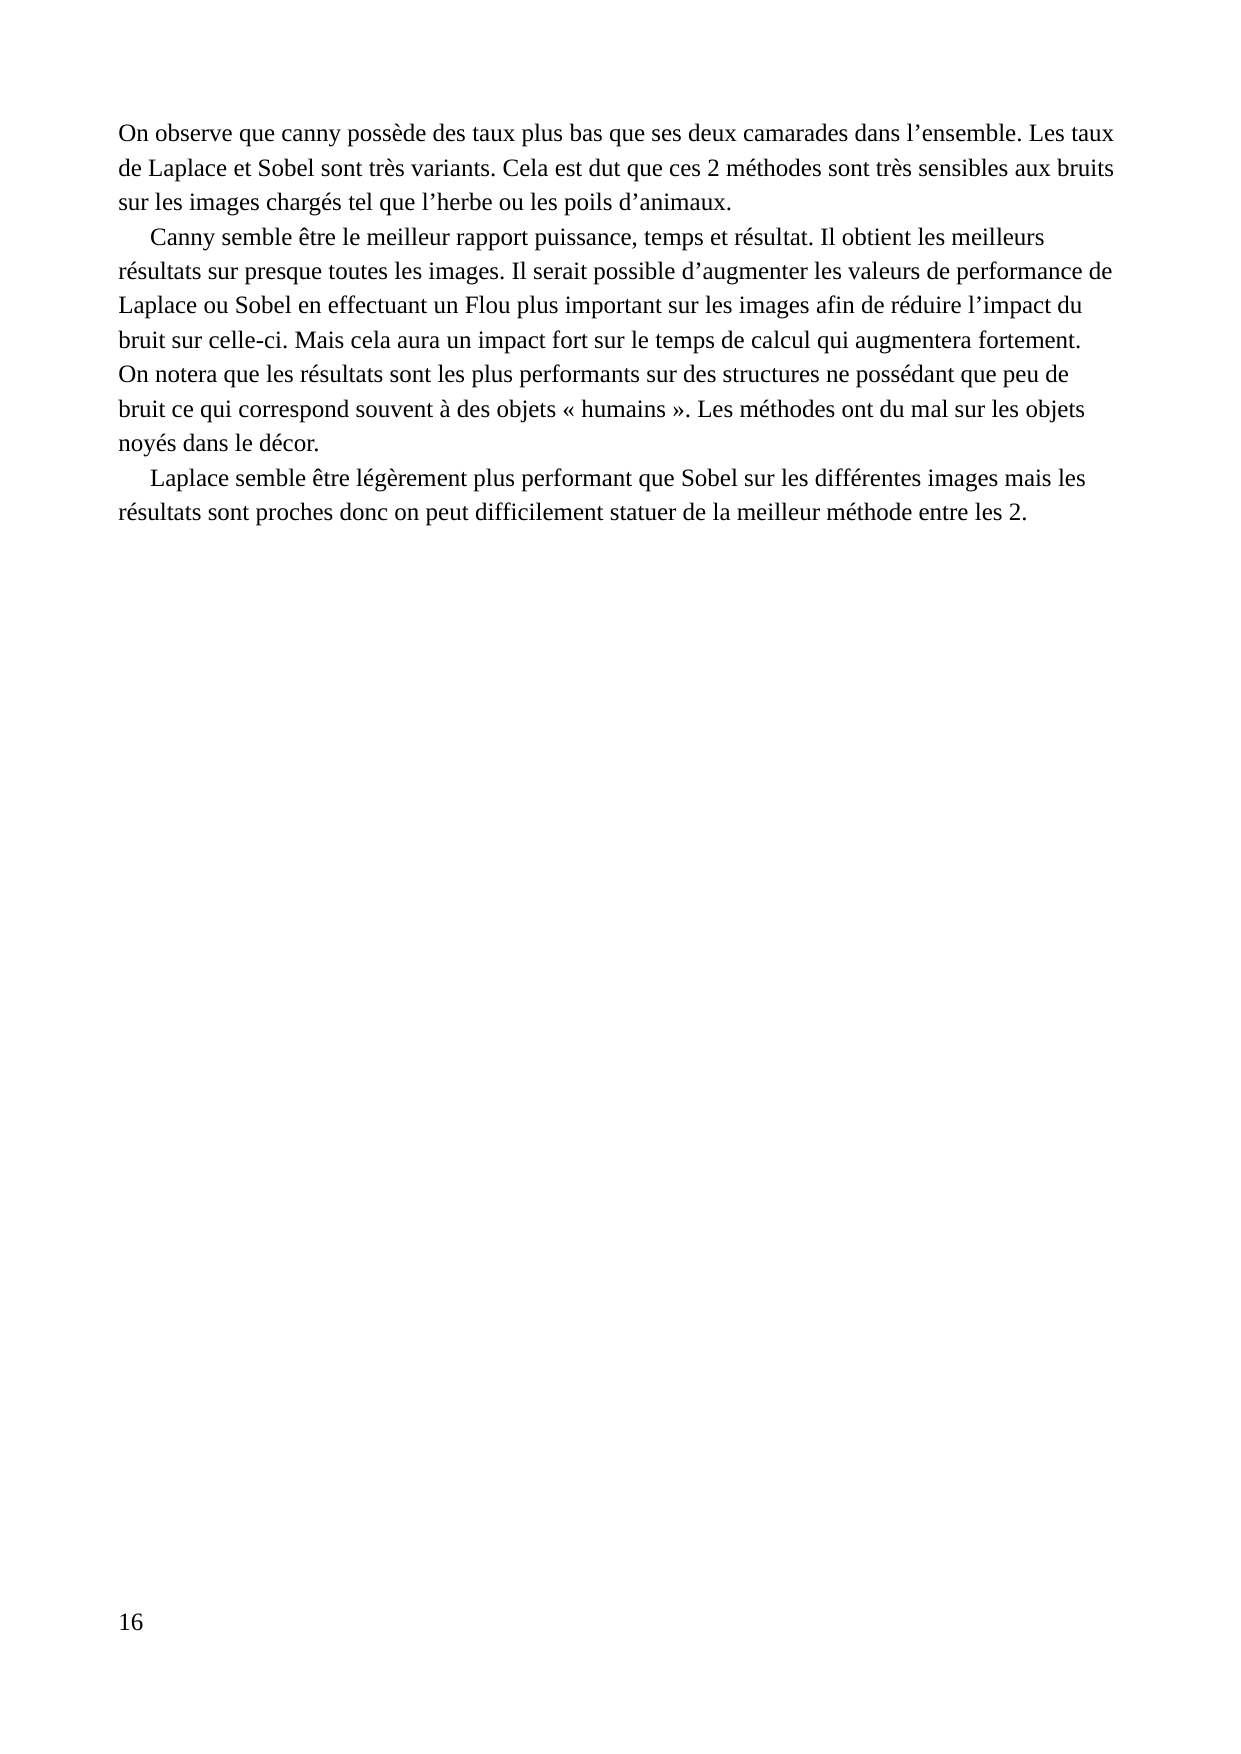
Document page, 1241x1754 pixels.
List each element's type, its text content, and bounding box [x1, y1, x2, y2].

text Laplace semble être légèrement plus performant que Sobel sur les différentes images mais les résultats sont proches donc on peut difficilement statuer de la meilleur méthode entre les 2. [118, 463, 1122, 526]
text On observe que canny possède des taux plus bas que ses deux camarades dans l’ensemble. Les taux de Laplace et Sobel sont très variants. Cela est dut que ces 2 méthodes sont très sensibles aux bruits sur les images chargés tel que l’herbe ou les poils d’animaux. [118, 118, 1122, 216]
text On notera que les résultats sont les plus performants sur des structures ne possédant que peu de bruit ce qui correspond souvent à des objets « humains ». Les méthodes ont du mal sur les objets noyés dans le décor. [118, 359, 1122, 457]
text Canny semble être le meilleur rapport puissance, temps et résultat. Il obtient les meilleurs résultats sur presque toutes les images. Il serait possible d’augmenter les valeurs de performance de Laplace ou Sobel en effectuant un Flou plus important sur les images afin de réduire l’impact du bruit sur celle-ci. Mais cela aura un impact fort sur le temps de calcul qui augmentera fortement. [118, 222, 1122, 354]
